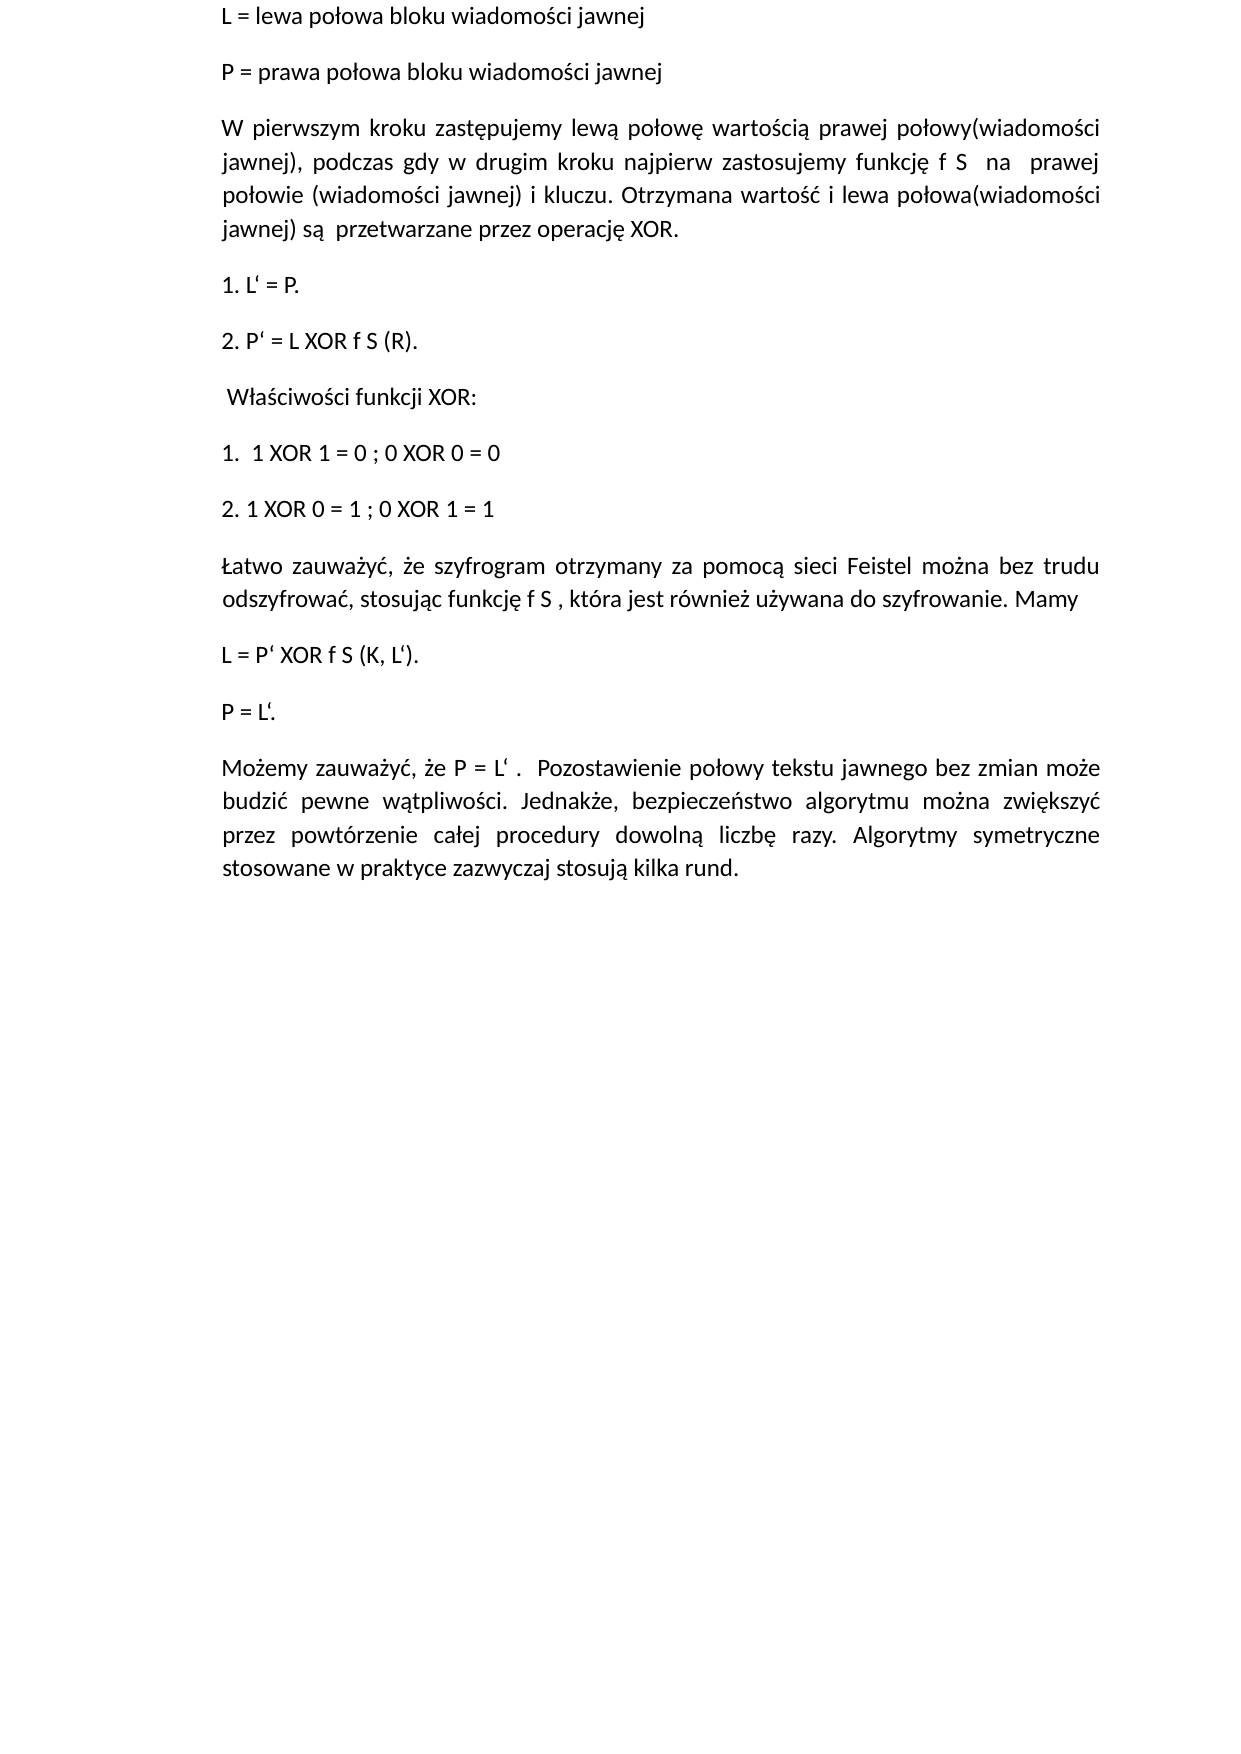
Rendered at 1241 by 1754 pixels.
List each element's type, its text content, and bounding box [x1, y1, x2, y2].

text L = P‘ XOR f S (K, L‘). [221, 639, 1101, 670]
text P = L‘. [221, 696, 1101, 726]
text W pierwszym kroku zastępujemy lewą połowę wartością prawej połowy(wiadomości jawnej), podczas gdy w drugim kroku najpierw zastosujemy funkcję f S na prawej połowie (wiadomości jawnej) i kluczu. Otrzymana wartość i lewa połowa(wiadomości jawnej) są przetwarzane przez operację XOR. [221, 112, 1101, 243]
text Właściwości funkcji XOR: [221, 381, 1101, 412]
text 2. P‘ = L XOR f S (R). [221, 325, 1101, 356]
text P = prawa połowa bloku wiadomości jawnej [221, 56, 1101, 87]
text Możemy zauważyć, że P = L‘ . Pozostawienie połowy tekstu jawnego bez zmian może budzić pewne wątpliwości. Jednakże, bezpieczeństwo algorytmu można zwiększyć przez powtórzenie całej procedury dowolną liczbę razy. Algorytmy symetryczne stosowane w praktyce zazwyczaj stosują kilka rund. [221, 752, 1101, 883]
text 1. 1 XOR 1 = 0 ; 0 XOR 0 = 0 [221, 437, 1101, 468]
text 2. 1 XOR 0 = 1 ; 0 XOR 1 = 1 [221, 494, 1101, 524]
text L = lewa połowa bloku wiadomości jawnej [221, 0, 1101, 31]
text 1. L‘ = P. [221, 269, 1101, 299]
text Łatwo zauważyć, że szyfrogram otrzymany za pomocą sieci Feistel można bez trudu odszyfrować, stosując funkcję f S , która jest również używana do szyfrowanie. Mamy [221, 550, 1101, 614]
